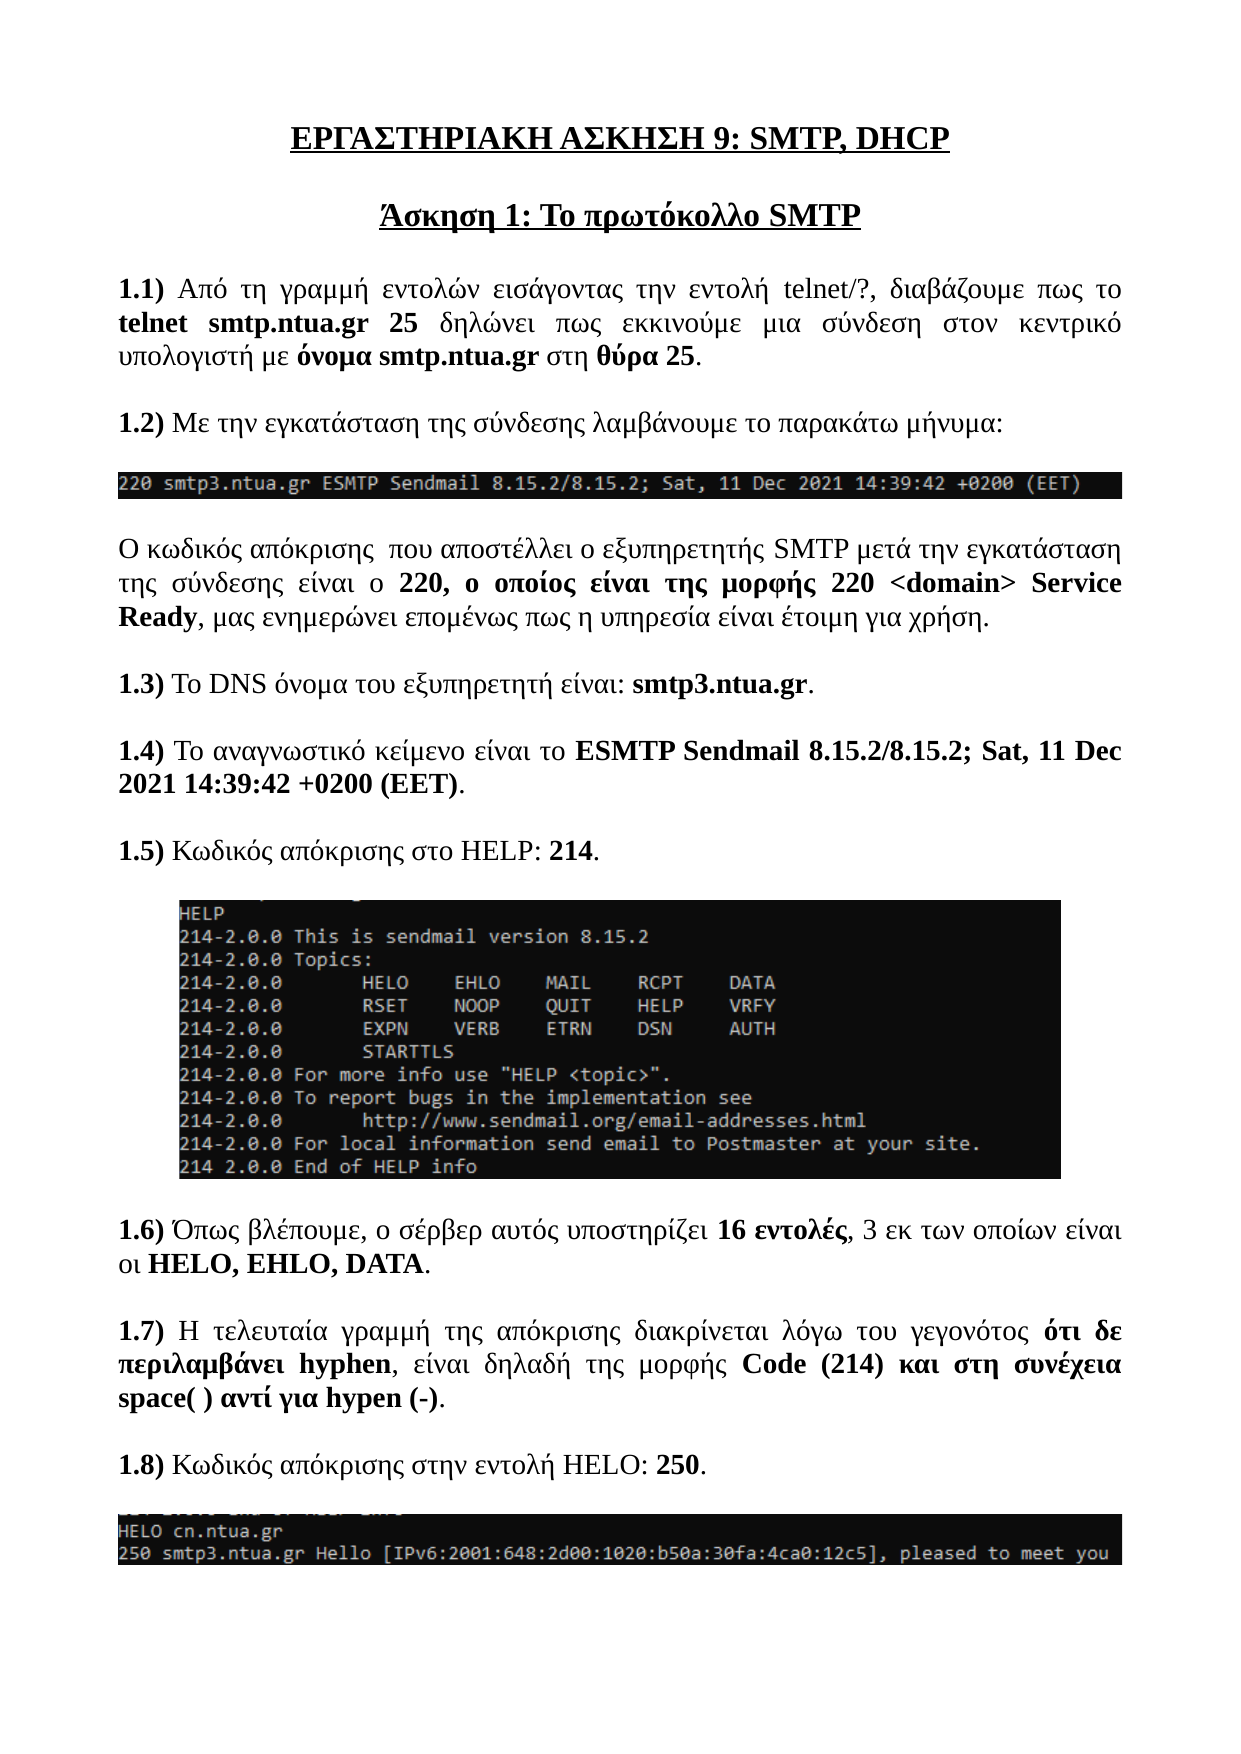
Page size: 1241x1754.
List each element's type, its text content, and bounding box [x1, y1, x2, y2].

text Άσκηση 1: Το πρωτόκολλο SMTP [118, 195, 1122, 233]
text 1.4) Το αναγνωστικό κείμενο είναι το ESMTP Sendmail 8.15.2/8.15.2; Sat, 11 Dec 2021 14:39:42 +0200 (EET). [118, 733, 1122, 800]
text 1.7) Η τελευταία γραμμή της απόκρισης διακρίνεται λόγω του γεγονότος ότι δε περιλαμβάνει hyphen, είναι δηλαδή της μορφής Code (214) και στη συνέχεια space( ) αντί για hypen (-). [118, 1313, 1122, 1413]
picture [118, 472, 1123, 499]
picture [118, 1514, 1123, 1565]
text ΕΡΓΑΣΤΗΡΙΑΚΗ ΑΣΚΗΣΗ 9: SMTP, DHCP [118, 118, 1122, 156]
picture [179, 900, 1061, 1179]
text 1.8) Κωδικός απόκρισης στην εντολή HELO: 250. [118, 1447, 1122, 1481]
text 1.1) Από τη γραμμή εντολών εισάγοντας την εντολή telnet/?, διαβάζουμε πως το telnet smtp.ntua.gr 25 δηλώνει πως εκκινούμε μια σύνδεση στον κεντρικό υπολογιστή με όνομα smtp.ntua.gr στη θύρα 25. [118, 271, 1122, 372]
text 1.2) Με την εγκατάσταση της σύνδεσης λαμβάνουμε το παρακάτω μήνυμα: [118, 406, 1122, 439]
text 1.6) Όπως βλέπουμε, ο σέρβερ αυτός υποστηρίζει 16 εντολές, 3 εκ των οποίων είναι οι HELO, EHLO, DATA. [118, 1212, 1122, 1279]
text 1.3) Το DNS όνομα του εξυπηρετητή είναι: smtp3.ntua.gr. [118, 666, 1122, 699]
text Ο κωδικός απόκρισης που αποστέλλει ο εξυπηρετητής SMTP μετά την εγκατάσταση της σύνδεσης είναι ο 220, ο οποίος είναι της μορφής 220 <domain> Service Ready, μας ενημερώνει επομένως πως η υπηρεσία είναι έτοιμη για χρήση. [118, 532, 1122, 632]
text 1.5) Κωδικός απόκρισης στο HELP: 214. [118, 833, 1122, 867]
